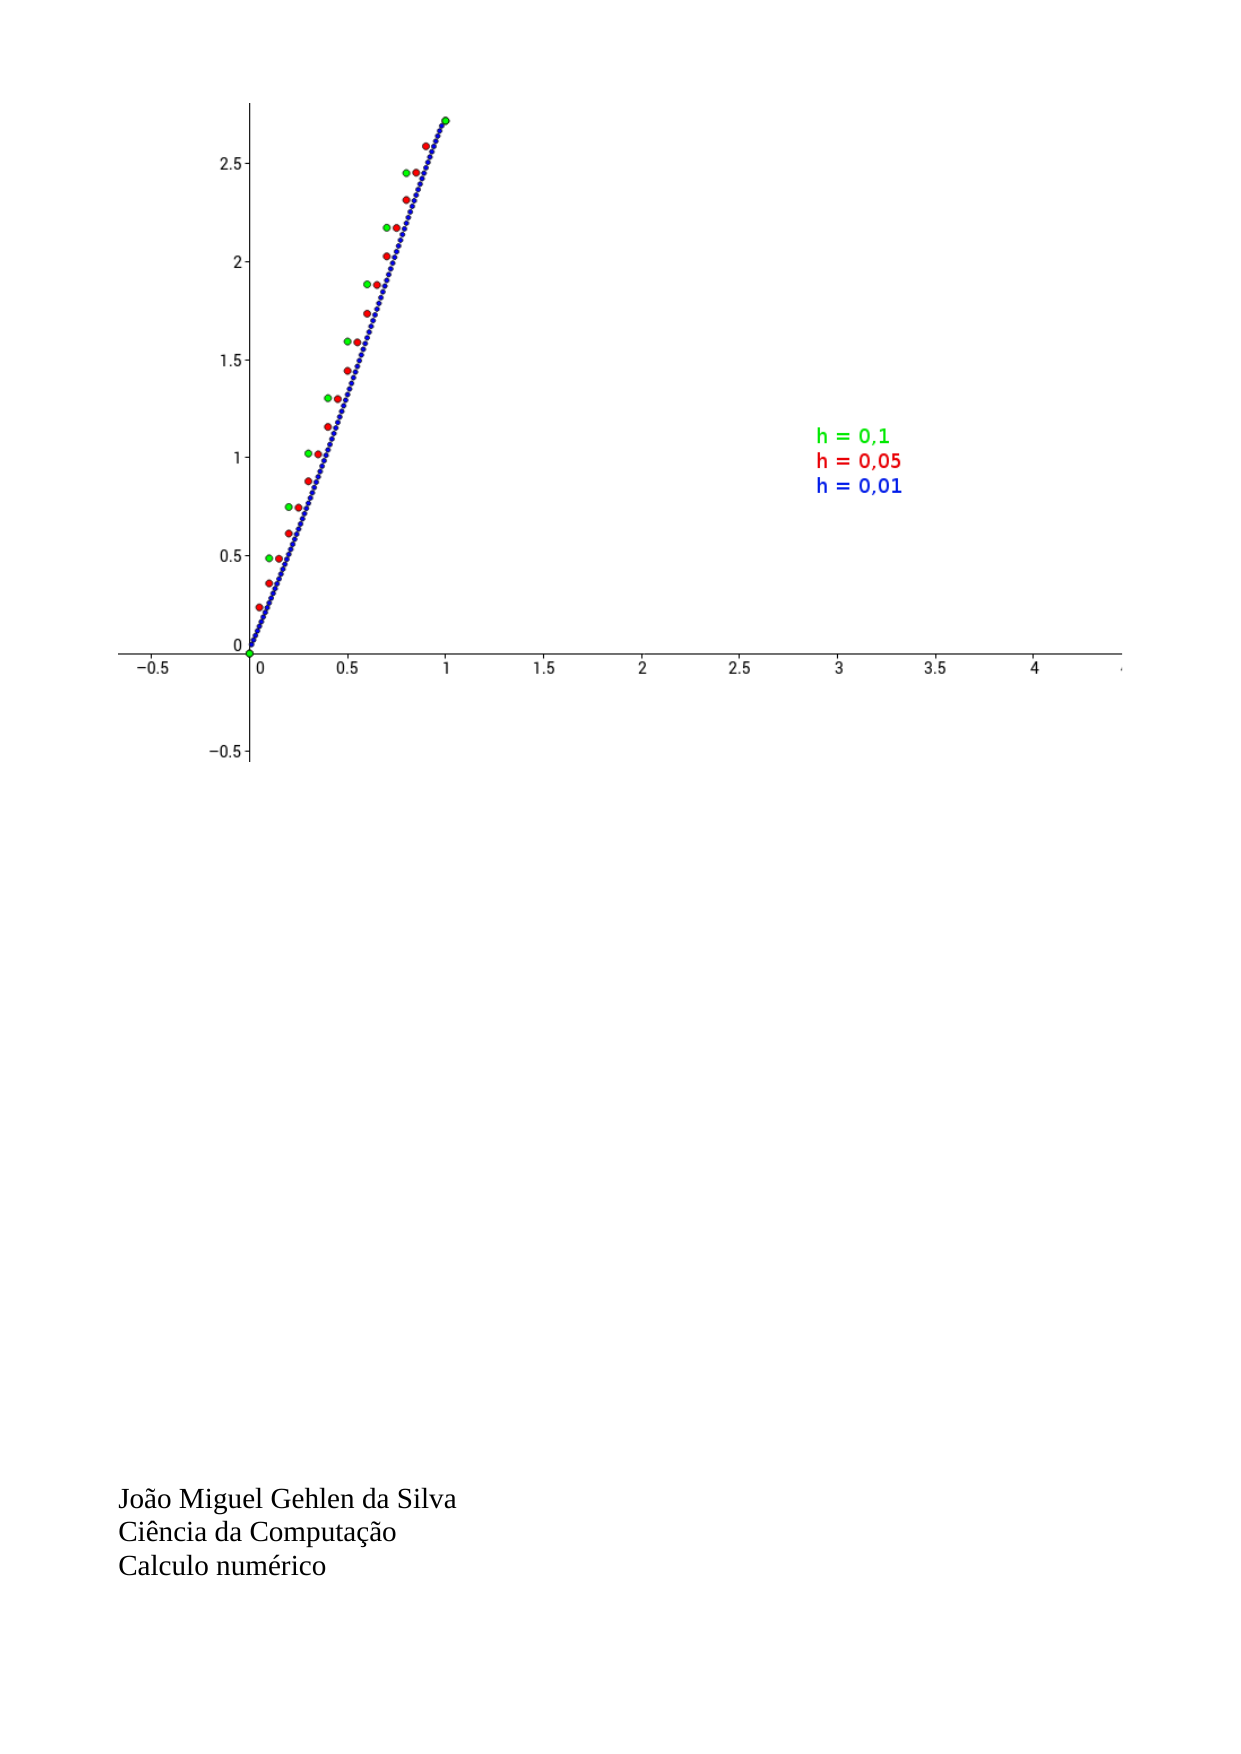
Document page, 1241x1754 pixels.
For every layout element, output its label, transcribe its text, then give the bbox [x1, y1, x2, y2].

text Calculo numérico [118, 1548, 1122, 1581]
text Ciência da Computação [118, 1514, 1122, 1548]
picture [118, 103, 1123, 762]
text João Miguel Gehlen da Silva [118, 1481, 1122, 1514]
